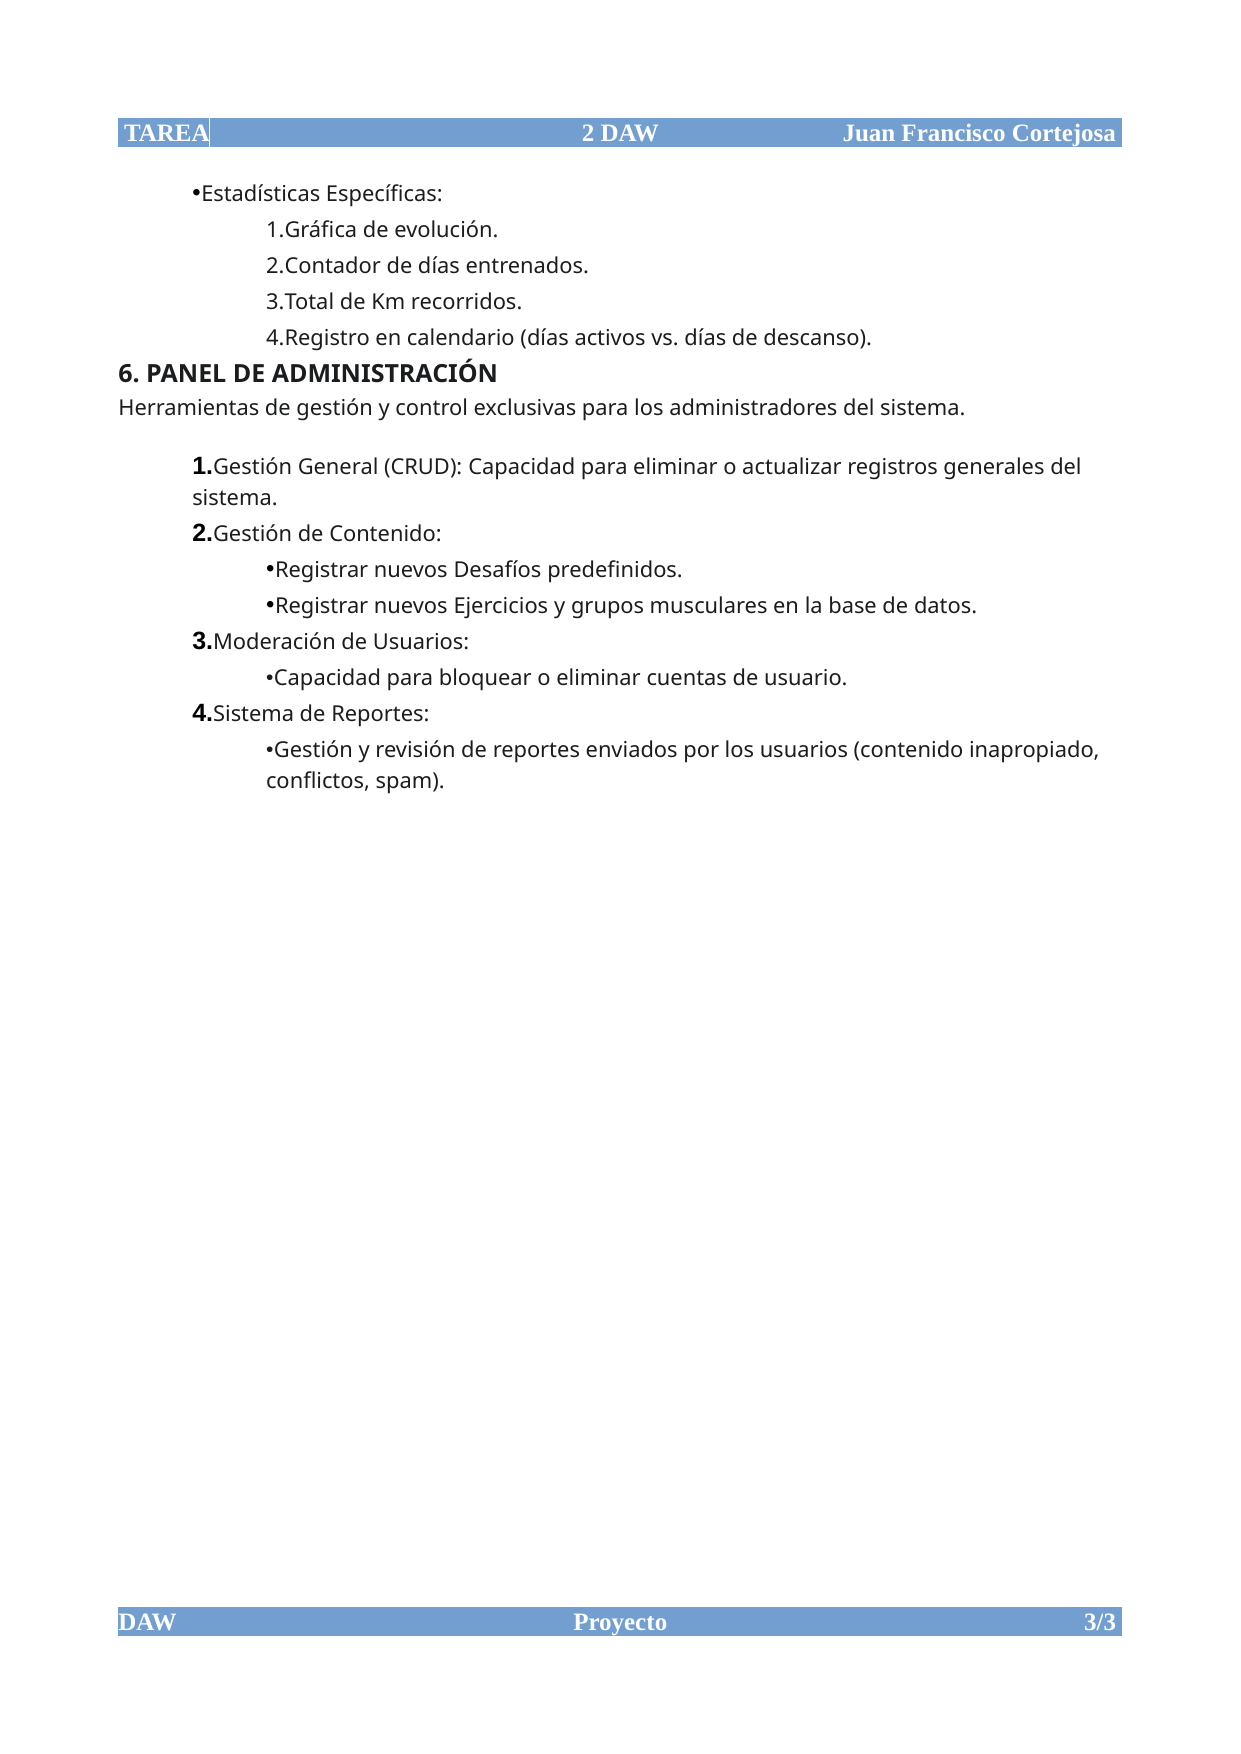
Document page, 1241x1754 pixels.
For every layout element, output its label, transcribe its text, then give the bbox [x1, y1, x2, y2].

list Gráfica de evolución. [118, 212, 1122, 243]
list Contador de días entrenados. [118, 248, 1122, 279]
list Registrar nuevos Ejercicios y grupos musculares en la base de datos. [118, 588, 1122, 620]
subtitle 6. PANEL DE ADMINISTRACIÓN [118, 356, 1122, 390]
list Registrar nuevos Desafíos predefinidos. [118, 553, 1122, 584]
text Herramientas de gestión y control exclusivas para los administradores del sistema. [118, 390, 1122, 421]
list Moderación de Usuarios: [118, 624, 1122, 656]
list Estadísticas Específicas: [118, 176, 1122, 208]
list Gestión de Contenido: [118, 517, 1122, 548]
list Gestión General (CRUD): Capacidad para eliminar o actualizar registros generales del sistema. [118, 449, 1122, 512]
list Registro en calendario (días activos vs. días de descanso). [118, 320, 1122, 351]
list Gestión y revisión de reportes enviados por los usuarios (contenido inapropiado, conflictos, spam). [118, 732, 1122, 795]
list Capacidad para bloquear o eliminar cuentas de usuario. [118, 660, 1122, 692]
list Sistema de Reportes: [118, 696, 1122, 728]
list Total de Km recorridos. [118, 284, 1122, 315]
